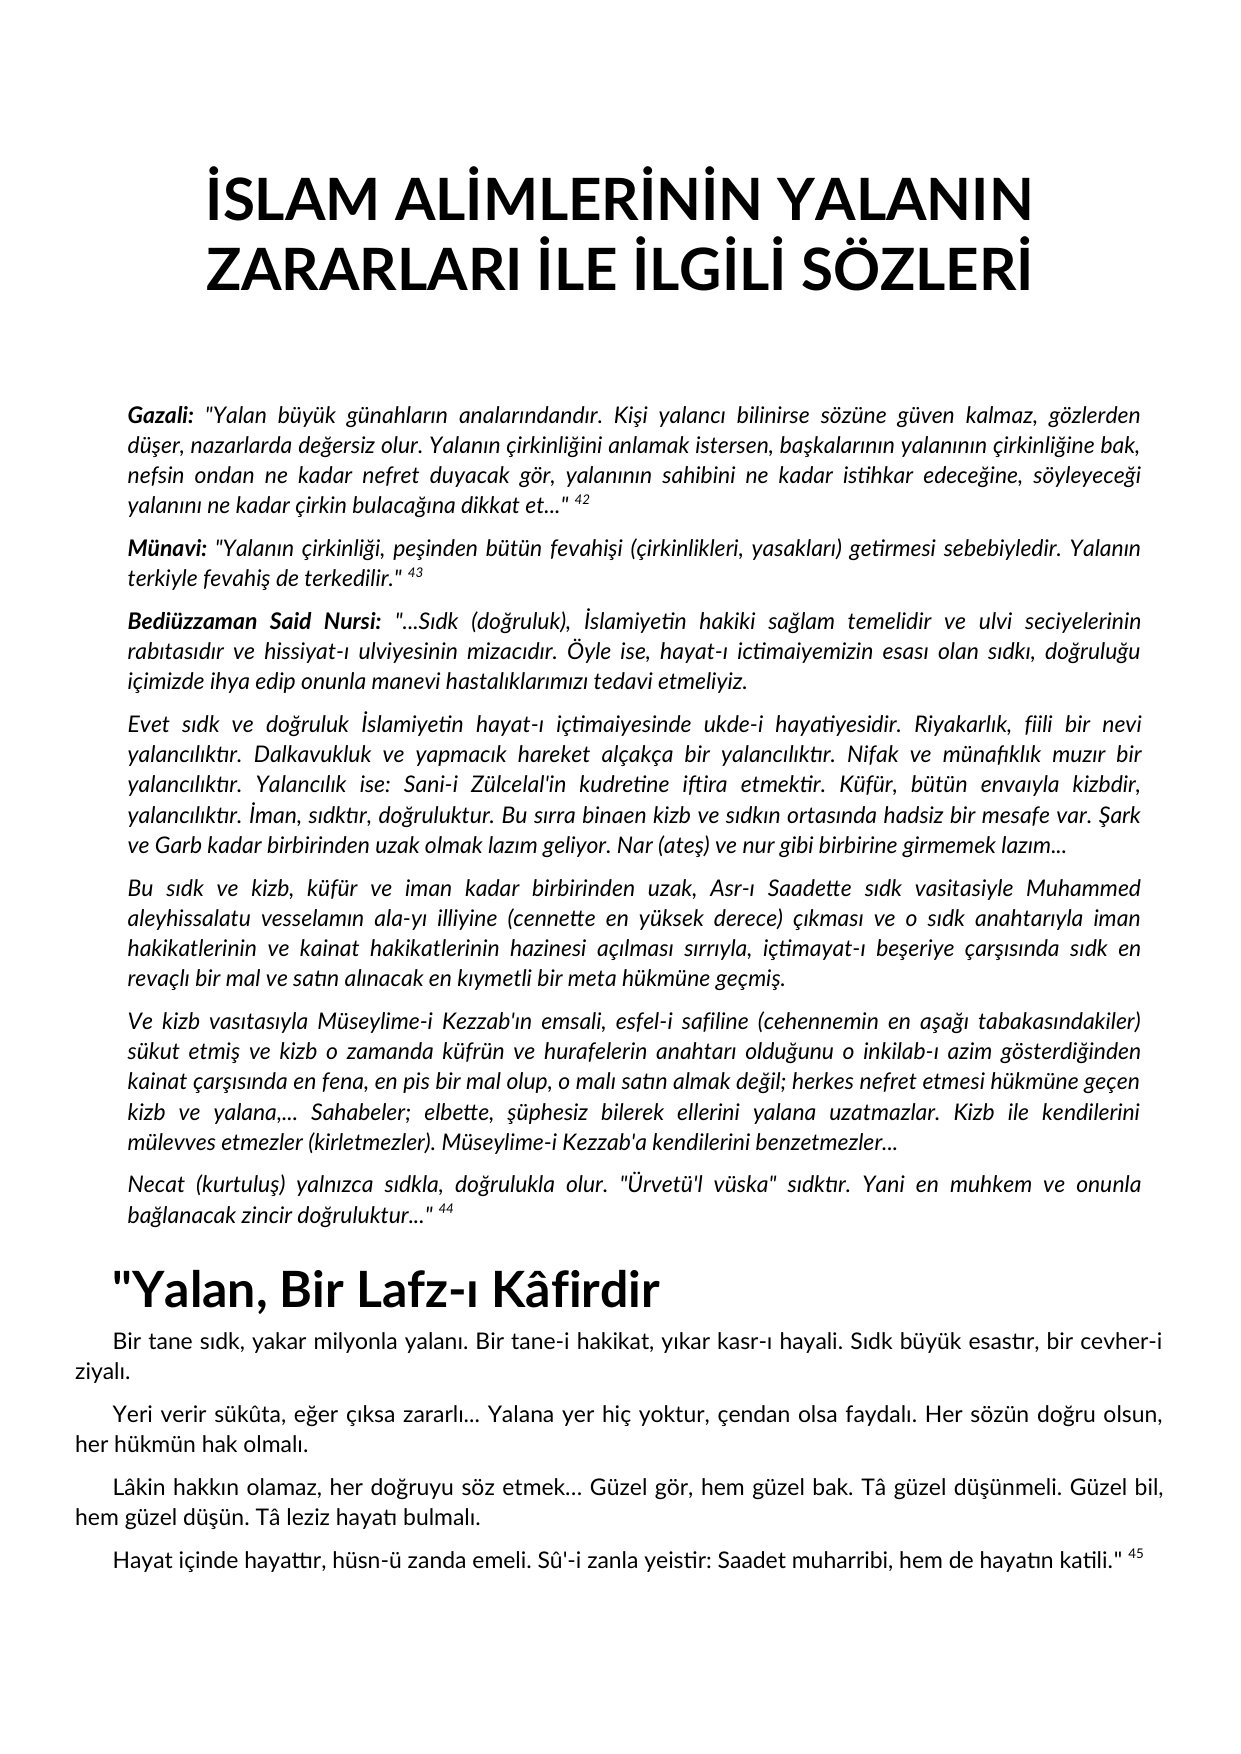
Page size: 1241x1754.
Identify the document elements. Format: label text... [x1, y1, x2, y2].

text Hayat içinde hayattır, hüsn-ü zanda emeli. Sû'-i zanla yeistir: Saadet muharribi, hem de hayatın katili." 45 [75, 1545, 1165, 1573]
text Gazali: "Yalan büyük günahların analarındandır. Kişi yalancı bilinirse sözüne güven kalmaz, gözlerden düşer, nazarlarda değersiz olur. Yalanın çirkinliğini anlamak istersen, başkalarının yalanının çirkinliğine bak, nefsin ondan ne kadar nefret duyacak gör, yalanının sahibini ne kadar istihkar edeceğine, söyleyeceği yalanını ne kadar çirkin bulacağına dikkat et..." 42 [127, 400, 1143, 518]
text Bu sıdk ve kizb, küfür ve iman kadar birbirinden uzak, Asr-ı Saadette sıdk vasitasiyle Muhammed aleyhissalatu vesselamın ala-yı illiyine (cennette en yüksek derece) çıkması ve o sıdk anahtarıyla iman hakikatlerinin ve kainat hakikatlerinin hazinesi açılması sırrıyla, içtimayat-ı beşeriye çarşısında sıdk en revaçlı bir mal ve satın alınacak en kıymetli bir meta hükmüne geçmiş. [127, 873, 1143, 991]
text Münavi: "Yalanın çirkinliği, peşinden bütün fevahişi (çirkinlikleri, yasakları) getirmesi sebebiyledir. Yalanın terkiyle fevahiş de terkedilir." 43 [127, 534, 1143, 591]
text Evet sıdk ve doğruluk İslamiyetin hayat-ı içtimaiyesinde ukde-i hayatiyesidir. Riyakarlık, fiili bir nevi yalancılıktır. Dalkavukluk ve yapmacık hareket alçakça bir yalancılıktır. Nifak ve münafıklık muzır bir yalancılıktır. Yalancılık ise: Sani-i Zülcelal'in kudretine iftira etmektir. Küfür, bütün envaıyla kizbdir, yalancılıktır. İman, sıdktır, doğruluktur. Bu sırra binaen kizb ve sıdkın ortasında hadsiz bir mesafe var. Şark ve Garb kadar birbirinden uzak olmak lazım geliyor. Nar (ateş) ve nur gibi birbirine girmemek lazım... [127, 710, 1143, 858]
subtitle İSLAM ALİMLERİNİN YALANIN ZARARLARI İLE İLGİLİ SÖZLERİ [75, 162, 1165, 302]
text Lâkin hakkın olamaz, her doğruyu söz etmek… Güzel gör, hem güzel bak. Tâ güzel düşünmeli. Güzel bil, hem güzel düşün. Tâ leziz hayatı bulmalı. [75, 1472, 1165, 1530]
subtitle "Yalan, Bir Lafz-ı Kâfirdir [112, 1258, 1165, 1318]
text Ve kizb vasıtasıyla Müseylime-i Kezzab'ın emsali, esfel-i safiline (cehennemin en aşağı tabakasındakiler) sükut etmiş ve kizb o zamanda küfrün ve hurafelerin anahtarı olduğunu o inkilab-ı azim gösterdiğinden kainat çarşısında en fena, en pis bir mal olup, o malı satın almak değil; herkes nefret etmesi hükmüne geçen kizb ve yalana,... Sahabeler; elbette, şüphesiz bilerek ellerini yalana uzatmazlar. Kizb ile kendilerini mülevves etmezler (kirletmezler). Müseylime-i Kezzab'a kendilerini benzetmezler... [127, 1007, 1143, 1155]
text Bir tane sıdk, yakar milyonla yalanı. Bir tane-i hakikat, yıkar kasr-ı hayali. Sıdk büyük esastır, bir cevher-i ziyalı. [75, 1327, 1165, 1384]
text Yeri verir sükûta, eğer çıksa zararlı... Yalana yer hiç yoktur, çendan olsa faydalı. Her sözün doğru olsun, her hükmün hak olmalı. [75, 1399, 1165, 1457]
text Necat (kurtuluş) yalnızca sıdkla, doğrulukla olur. "Ürvetü'l vüska" sıdktır. Yani en muhkem ve onunla bağlanacak zincir doğruluktur..." 44 [127, 1170, 1143, 1228]
text Bediüzzaman Said Nursi: "...Sıdk (doğruluk), İslamiyetin hakiki sağlam temelidir ve ulvi seciyelerinin rabıtasıdır ve hissiyat-ı ulviyesinin mizacıdır. Öyle ise, hayat-ı ictimaiyemizin esası olan sıdkı, doğruluğu içimizde ihya edip onunla manevi hastalıklarımızı tedavi etmeliyiz. [127, 607, 1143, 694]
